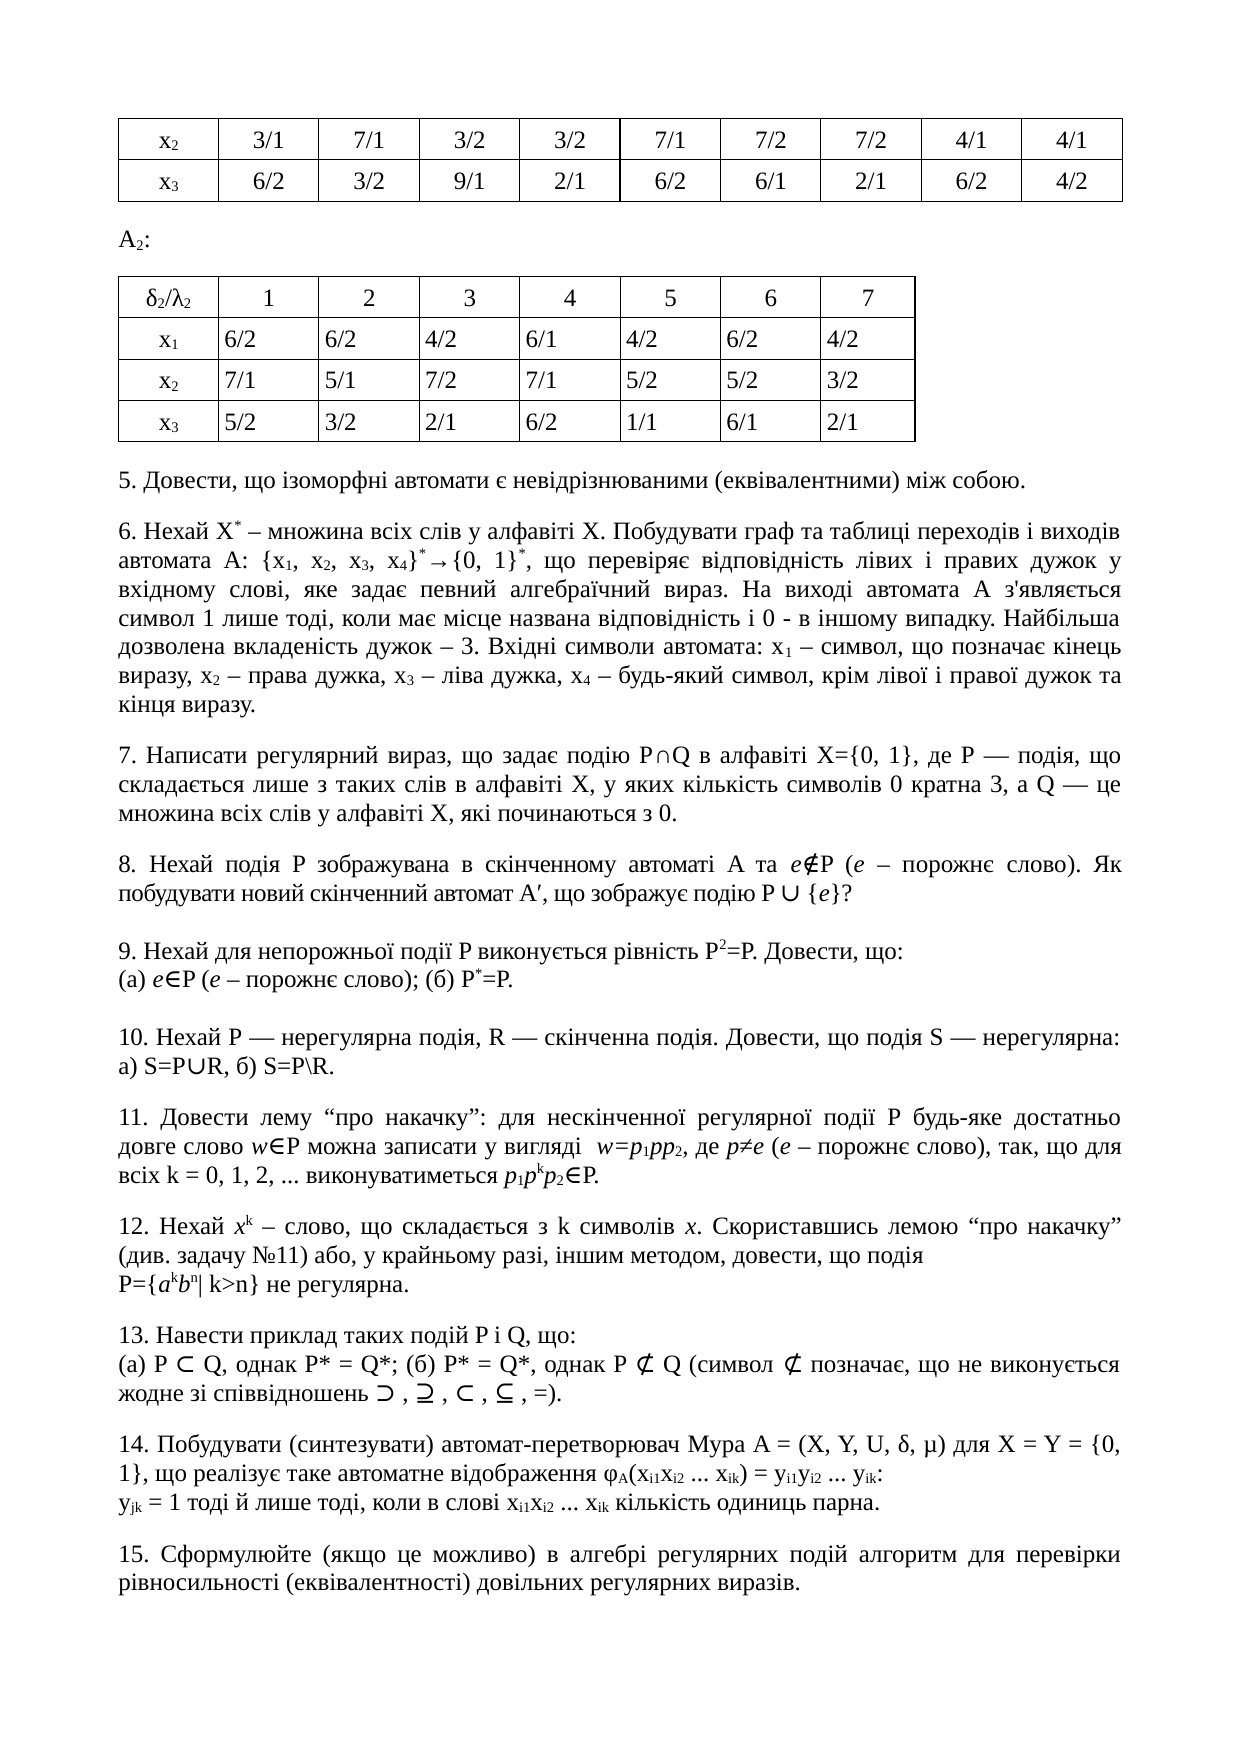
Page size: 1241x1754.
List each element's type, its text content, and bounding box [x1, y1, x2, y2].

table_header 2 [319, 277, 419, 317]
table_cell 2/1 [821, 401, 914, 441]
table_cell 2/1 [420, 401, 519, 441]
table_cell 7/1 [621, 119, 720, 159]
table_cell 6/2 [319, 318, 419, 358]
text 15. Сформулюйте (якщо це можливо) в алгебрі регулярних подій алгоритм для перевірки рівносильності (еквівалентності) довільних регулярних виразів. [118, 1567, 1122, 1596]
table_cell х2 [119, 360, 218, 400]
table_header δ2/λ2 [119, 277, 218, 317]
table_cell 9/1 [420, 160, 519, 201]
table_cell 5/1 [319, 360, 419, 400]
table_cell 3/2 [420, 119, 519, 159]
text 12. Нехай хk – слово, що складається з k символів х. Скориставшись лемою “про накачку” (див. задачу №11) або, у крайньому разі, іншим методом, довести, що подія [924, 1240, 1122, 1269]
table_cell 6/2 [520, 401, 620, 441]
table_cell 7/1 [219, 360, 318, 400]
table_cell 4/2 [420, 318, 519, 358]
table_cell 3/2 [319, 160, 419, 201]
table_header 1 [219, 277, 318, 317]
text 14. Побудувати (синтезувати) автомат-перетворювач Мура A = (X, Y, U, δ, µ) для X = Y = {0, 1}, що реалiзує таке автоматне вiдображення φA(xi1xi2 ... xik) = yi1yi2 ... yik: [883, 1458, 1122, 1487]
text (а) P ⊂ Q, однак P* = Q*; (б) P* = Q*, однак P ⊄ Q (символ ⊄ позначає, що не виконується жодне зі співвідношень ⊃ , ⊇ , ⊂ , ⊆ , =). [563, 1378, 1122, 1407]
table_cell 7/1 [319, 119, 419, 159]
table_cell х1 [119, 318, 218, 358]
table_cell 7/1 [520, 360, 620, 400]
table_cell х3 [119, 160, 218, 201]
text 9. Нехай для непорожньої події P виконується рівність P2=P. Довести, що: [118, 936, 1122, 964]
table_cell 2/1 [821, 160, 921, 201]
text A2: [118, 224, 1122, 253]
table_cell х2 [119, 119, 218, 159]
table_cell 7/2 [721, 119, 820, 159]
table_cell 5/2 [219, 401, 318, 441]
table_cell 1/1 [621, 401, 720, 441]
text 10. Нехай Р — нерегулярна подія, R — скінченна подія. Довести, що подія S — нерегулярна: а) S=P∪R, б) S=P\R. [335, 1051, 1122, 1079]
table_cell х3 [119, 401, 218, 441]
table_header 3 [420, 277, 519, 317]
table_cell 6/2 [219, 160, 318, 201]
text (а) e∈P (е – порожнє слово); (б) P*=P. [118, 964, 1122, 993]
text 8. Нехай подія P зображувана в скінченному автоматі A та e∉P (е – порожнє слово). Як побудувати новий скінченний автомат A′, що зображує подію P ∪ {e}? [118, 849, 1122, 907]
table_cell 6/1 [721, 160, 820, 201]
text 5. Довести, що iзоморфнi автомати є невiдрiзнюваними (еквiвалентними) мiж собою. [1026, 465, 1122, 494]
table_cell 6/2 [721, 318, 820, 358]
table_cell 4/2 [621, 318, 720, 358]
text 7. Написати регулярний вираз, що задає подію Р∩Q в алфавіті Х={0, 1}, де Р — подія, що складається лише з таких слів в алфавіті Х, у яких кількість символів 0 кратна 3, а Q — це множина всіх слів у алфавіті Х, які починаються з 0. [678, 798, 1122, 827]
table_cell 5/2 [721, 360, 820, 400]
text yjk = 1 тодi й лише тодi, коли в словi xi1xi2 ... xik кiлькiсть одиниць парна. [880, 1487, 1122, 1516]
table_header 6 [721, 277, 820, 317]
text 6. Нехай Х* – множина всіх слів у алфавіті Х. Побудувати граф та таблиці переходів і виходів автомата А: {x1, x2, x3, x4}*→{0, 1}*, що перевіряє відповідність лівих і правих дужок у вхідному слові, яке задає певний алгебраїчний вираз. На виході автомата А з'являється символ 1 лише тоді, коли має місце названа відповідність і 0 - в іншому випадку. Найбільша дозволена вкладеність дужок – 3. Вхідні символи автомата: x1 – символ, що позначає кінець виразу, x2 – права дужка, x3 – ліва дужка, x4 – будь-який символ, крім лівої і правої дужок та кінця виразу. [256, 689, 1122, 718]
table_cell 6/2 [922, 160, 1021, 201]
table_cell 6/1 [520, 318, 620, 358]
table_cell 7/2 [821, 119, 921, 159]
table_cell 3/2 [520, 119, 619, 159]
table_cell 6/1 [721, 401, 820, 441]
text Р={akbn| k>n} не регулярна. [409, 1269, 1122, 1298]
table_cell 5/2 [621, 360, 720, 400]
table_cell 6/2 [219, 318, 318, 358]
table_cell 3/1 [219, 119, 318, 159]
table_cell 4/1 [922, 119, 1021, 159]
table_cell 4/2 [1022, 160, 1122, 201]
table_cell 3/2 [319, 401, 419, 441]
table_header 7 [821, 277, 914, 317]
text 13. Навести приклад таких подій P і Q, що: [577, 1321, 1122, 1349]
table_cell 3/2 [821, 360, 914, 400]
table_header 5 [621, 277, 720, 317]
table_cell 2/1 [520, 160, 619, 201]
table_cell 7/2 [420, 360, 519, 400]
table_cell 4/2 [821, 318, 914, 358]
table_cell 4/1 [1022, 119, 1122, 159]
table_cell 6/2 [621, 160, 720, 201]
table_header 4 [520, 277, 620, 317]
text 11. Довести лему “про накачку”: для нескінченної регулярної події Р будь-яке достатньо довге слово w∈Р можна записати у вигляді w=р1рр2, де р≠е (е – порожнє слово), так, що для всіх k = 0, 1, 2, ... виконуватиметься р1рkр2∈Р. [599, 1131, 1122, 1189]
